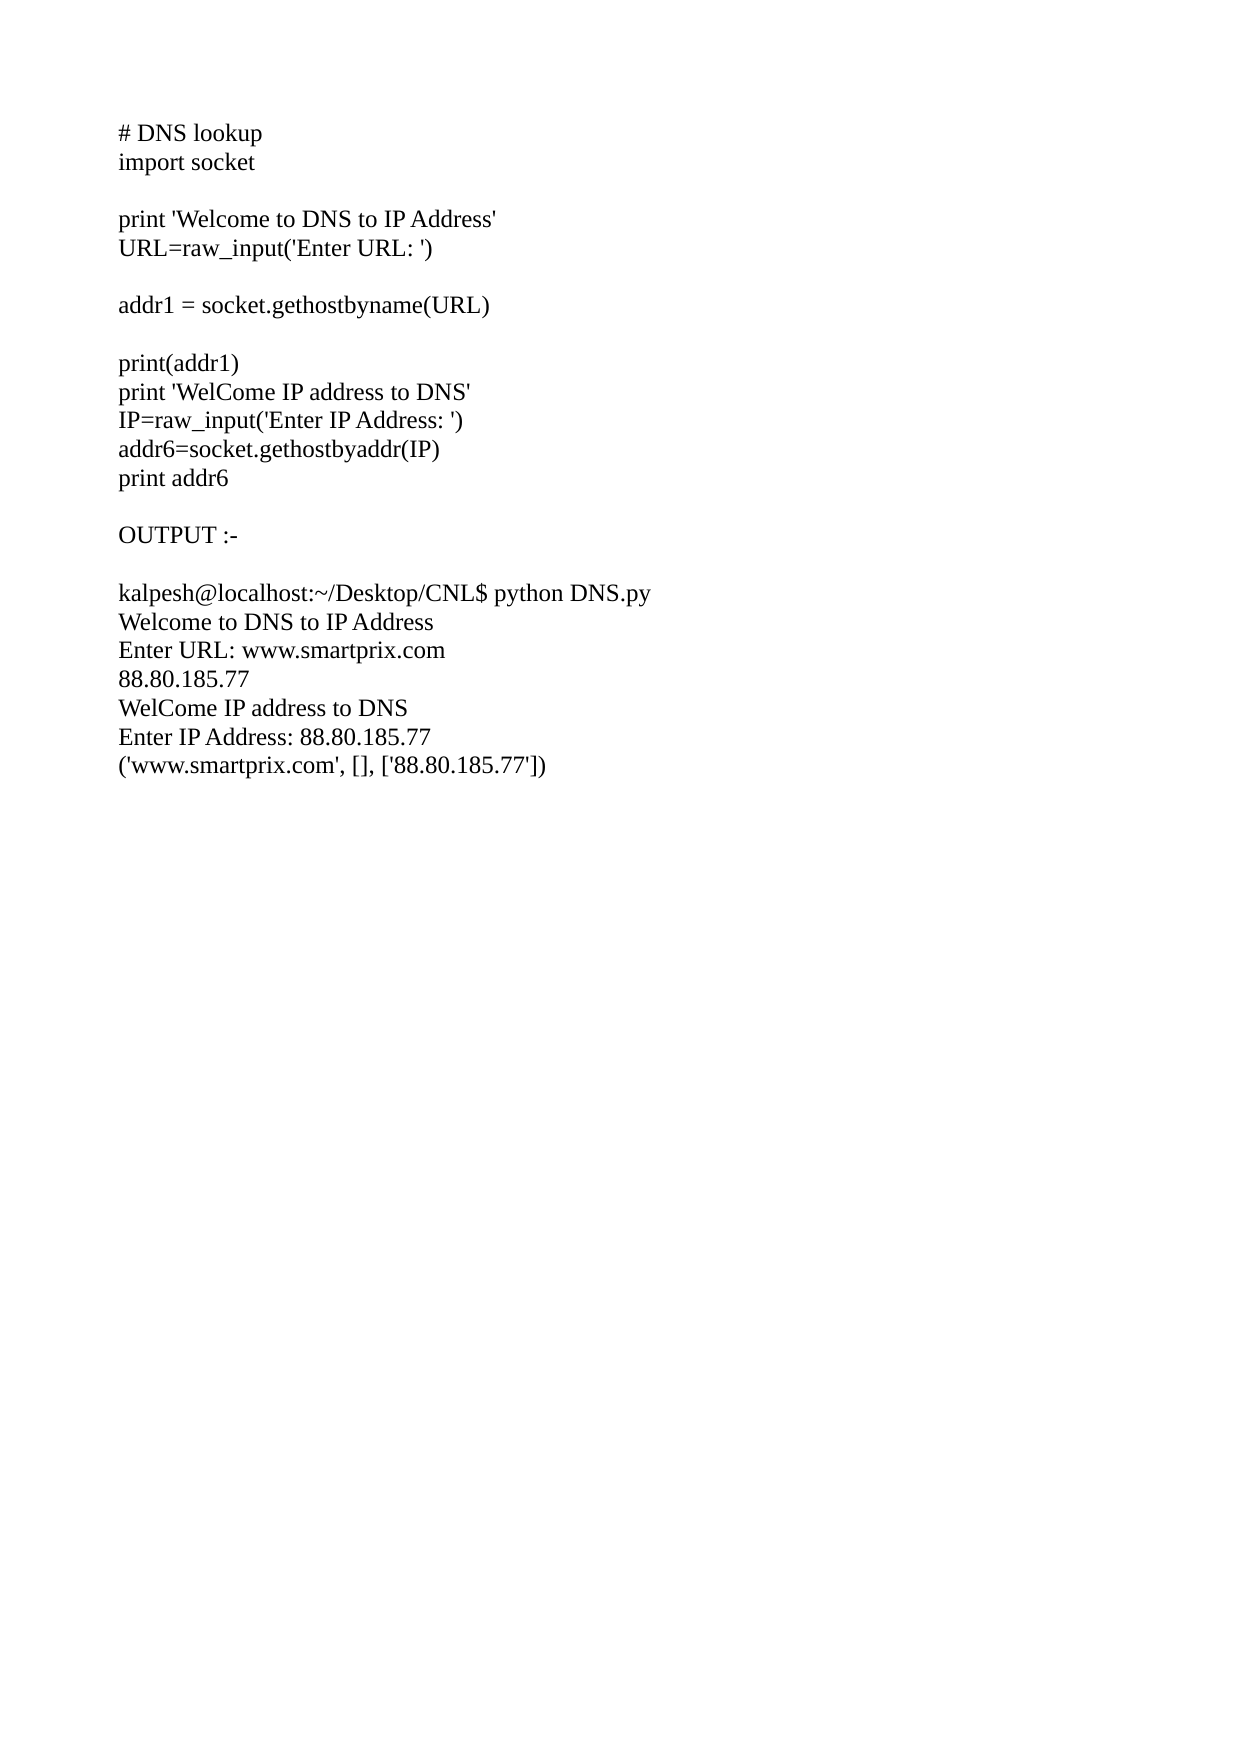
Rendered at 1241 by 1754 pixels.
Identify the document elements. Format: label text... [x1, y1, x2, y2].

text 88.80.185.77 [118, 664, 1122, 693]
text print 'WelCome IP address to DNS' [118, 377, 1122, 406]
text # DNS lookup [118, 118, 1122, 147]
text kalpesh@localhost:~/Desktop/CNL$ python DNS.py [118, 578, 1122, 607]
text Enter URL: www.smartprix.com [118, 636, 1122, 664]
text OUTPUT :- [118, 521, 1122, 549]
text addr6=socket.gethostbyaddr(IP) [118, 434, 1122, 463]
text Enter IP Address: 88.80.185.77 [118, 722, 1122, 751]
text import socket [118, 147, 1122, 176]
text print(addr1) [118, 348, 1122, 377]
text print addr6 [118, 463, 1122, 492]
text WelCome IP address to DNS [118, 693, 1122, 722]
text URL=raw_input('Enter URL: ') [118, 233, 1122, 262]
text IP=raw_input('Enter IP Address: ') [118, 406, 1122, 434]
text Welcome to DNS to IP Address [118, 607, 1122, 636]
text addr1 = socket.gethostbyname(URL) [118, 291, 1122, 319]
text print 'Welcome to DNS to IP Address' [118, 204, 1122, 233]
text ('www.smartprix.com', [], ['88.80.185.77']) [118, 751, 1122, 779]
